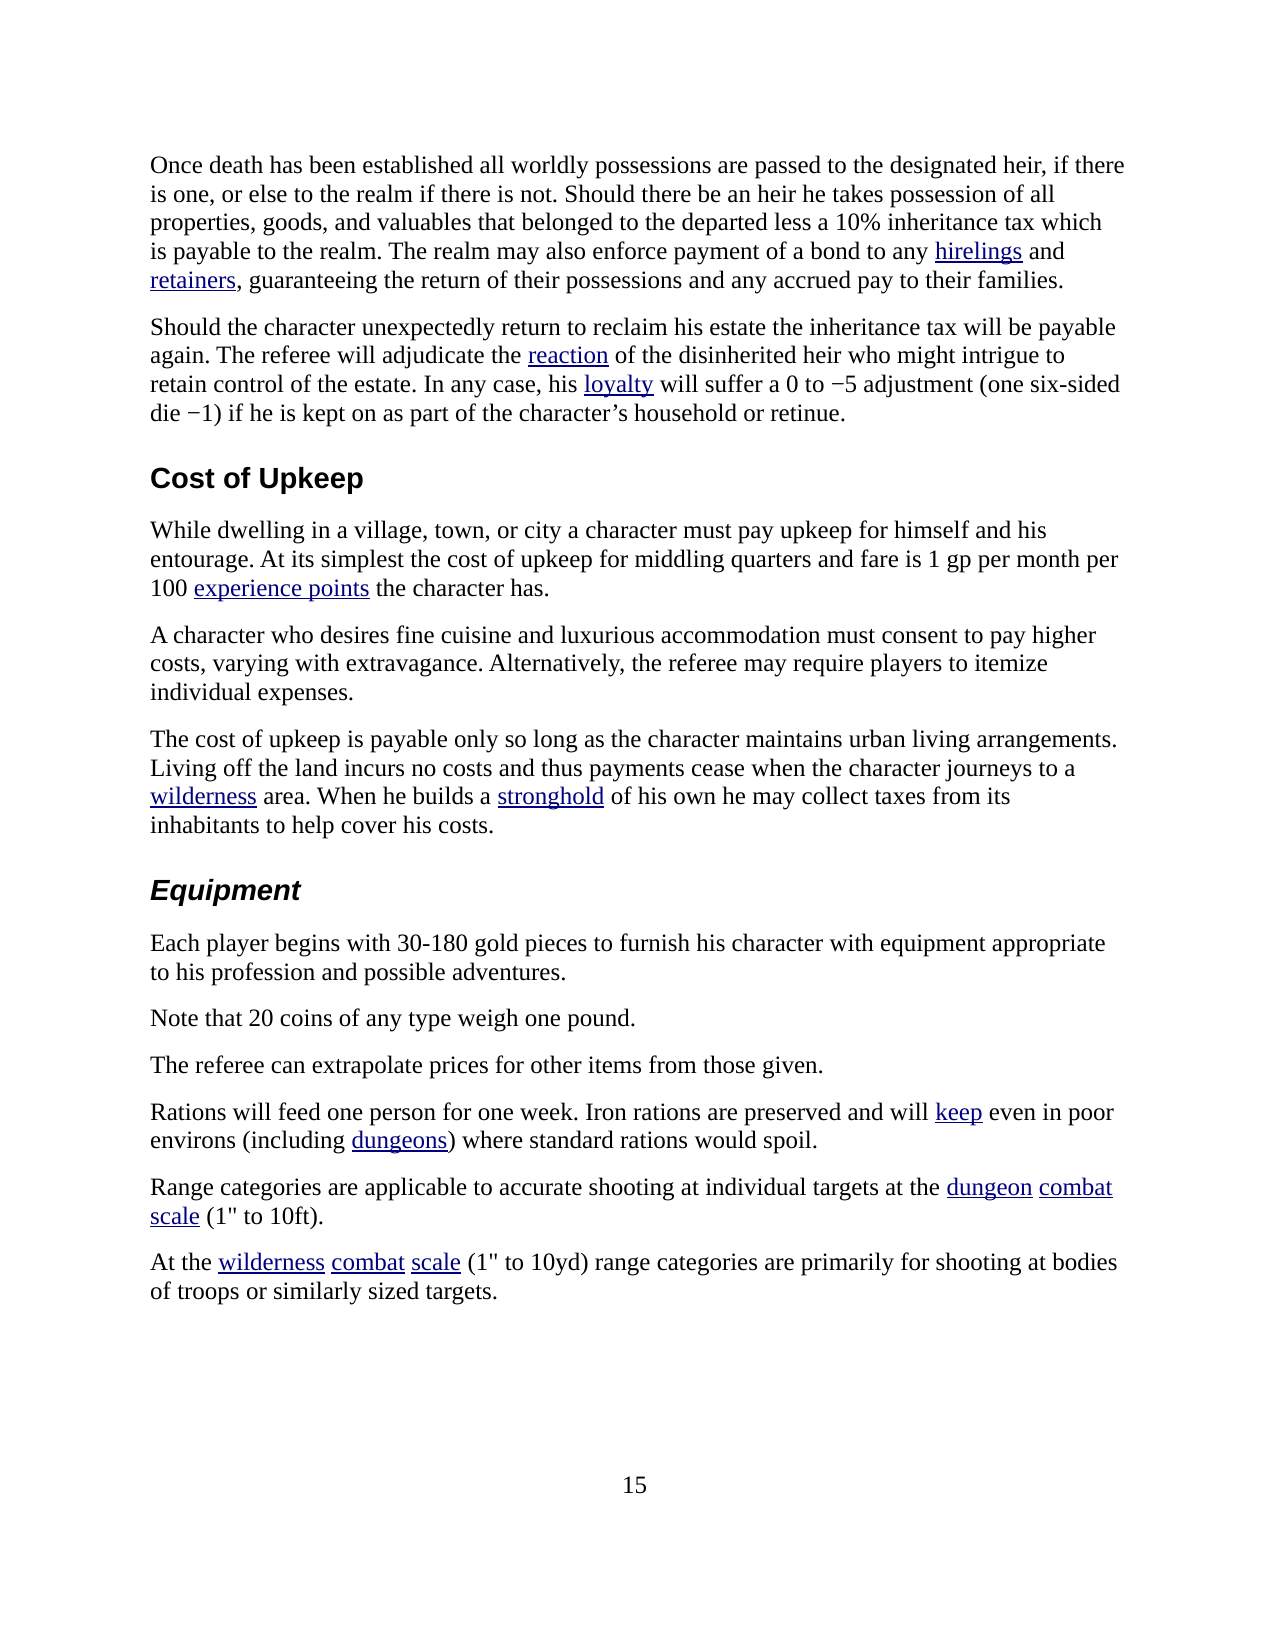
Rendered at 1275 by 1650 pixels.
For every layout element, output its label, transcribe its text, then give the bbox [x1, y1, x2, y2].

text Each player begins with 30-180 gold pieces to furnish his character with equipment appropriate to his profession and possible adventures. [150, 928, 1125, 985]
text Rations will feed one person for one week. Iron rations are preserved and will keep even in poor environs (including dungeons) where standard rations would spoil. [150, 1097, 1125, 1154]
subtitle Equipment [150, 873, 1125, 906]
text Should the character unexpectedly return to reclaim his estate the inheritance tax will be payable again. The referee will adjudicate the reaction of the disinherited heir who might intrigue to retain control of the estate. In any case, his loyalty will suffer a 0 to −5 adjustment (one six-sided die −1) if he is kept on as part of the character’s household or retinue. [150, 312, 1125, 427]
text Once death has been established all worldly possessions are passed to the designated heir, if there is one, or else to the realm if there is not. Should there be an heir he takes possession of all properties, goods, and valuables that belonged to the departed less a 10% inheritance tax which is payable to the realm. The realm may also enforce payment of a bond to any hirelings and retainers, guaranteeing the return of their possessions and any accrued pay to their families. [150, 150, 1125, 294]
text Range categories are applicable to accurate shooting at individual targets at the dungeon combat scale (1" to 10ft). [150, 1172, 1125, 1229]
text At the wilderness combat scale (1" to 10yd) range categories are primarily for shooting at bodies of troops or similarly sized targets. [150, 1247, 1125, 1305]
text Note that 20 coins of any type weigh one pound. [150, 1003, 1125, 1032]
text While dwelling in a village, town, or city a character must pay upkeep for himself and his entourage. At its simplest the cost of upkeep for middling quarters and fare is 1 gp per month per 100 experience points the character has. [150, 516, 1125, 602]
subtitle Cost of Upkeep [150, 461, 1125, 494]
text The cost of upkeep is payable only so long as the character maintains urban living arrangements. Living off the land incurs no costs and thus payments cease when the character journeys to a wilderness area. When he builds a stronghold of his own he may collect taxes from its inhabitants to help cover his costs. [150, 724, 1125, 839]
text A character who desires fine cuisine and luxurious accommodation must consent to pay higher costs, varying with extravagance. Alternatively, the referee may require players to itemize individual expenses. [150, 620, 1125, 706]
text The referee can extrapolate prices for other items from those given. [150, 1050, 1125, 1079]
